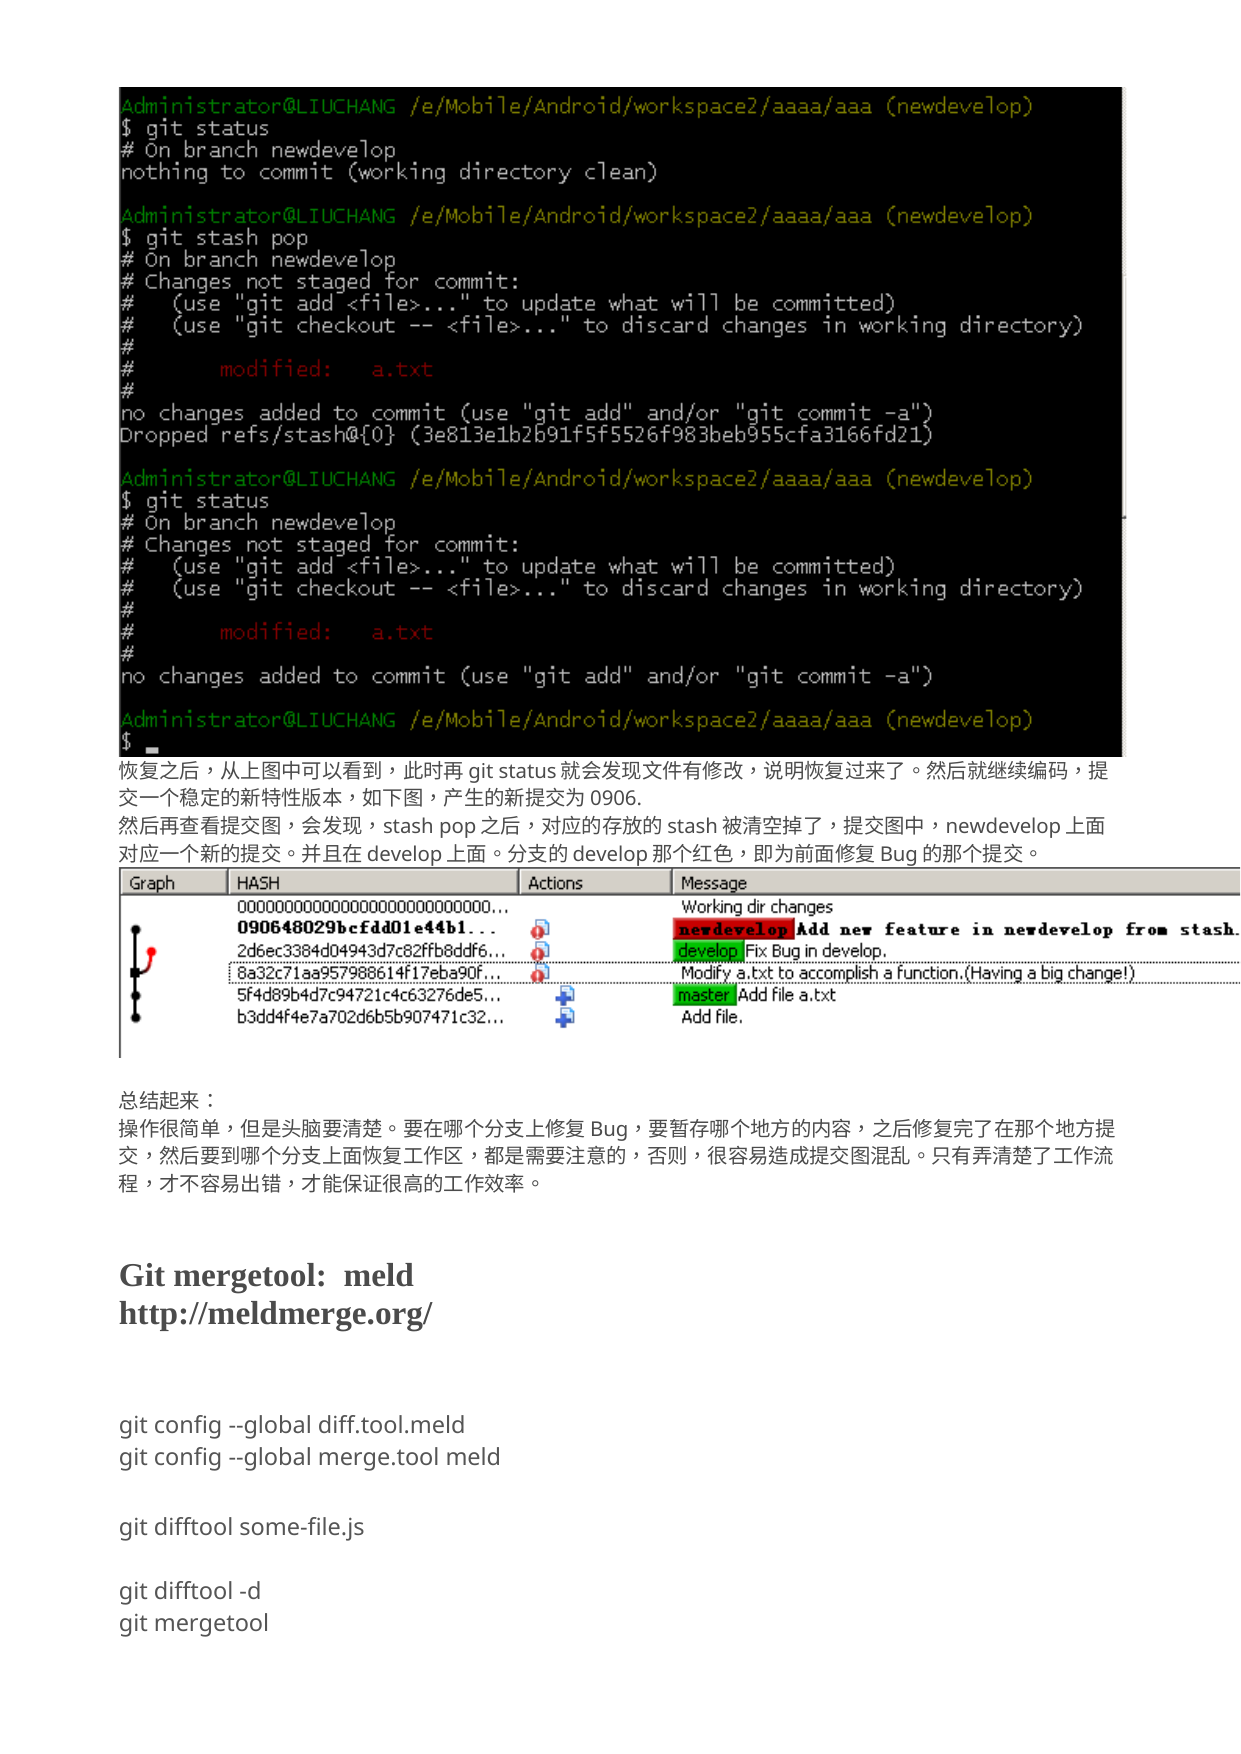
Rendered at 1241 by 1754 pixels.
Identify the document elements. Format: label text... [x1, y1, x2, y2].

picture [118, 867, 1241, 1058]
text 总结起来： 操作很简单，但是头脑要清楚。要在哪个分支上修复Bug，要暂存哪个地方的内容，之后修复完了在那个地方提交，然后要到哪个分支上面恢复工作区，都是需要注意的，否则，很容易造成提交图混乱。只有弄清楚了工作流程，才不容易出错，才能保证很高的工作效率。 [119, 1058, 1121, 1197]
text http://meldmerge.org/ [119, 1293, 1121, 1331]
text git difftool some-file.js [119, 1510, 1121, 1542]
text git difftool -d [119, 1574, 1121, 1606]
text 恢复之后，从上图中可以看到，此时再git status就会发现文件有修改，说明恢复过来了。然后就继续编码，提交一个稳定的新特性版本，如下图，产生的新提交为0906. 然后再查看提交图，会发现，stash pop之后，对应的存放的stash被清空掉了，提交图中，newdevelop上面对应一个新的提交。并且在develop上面。分支的develop那个红色，即为前面修复Bug的那个提交。 [119, 757, 1121, 867]
picture [118, 87, 1127, 757]
text git config --global diff.tool.meld git config --global merge.tool meld [119, 1408, 1121, 1472]
text git mergetool [119, 1606, 1121, 1638]
text Git mergetool: meld [119, 1255, 1121, 1293]
